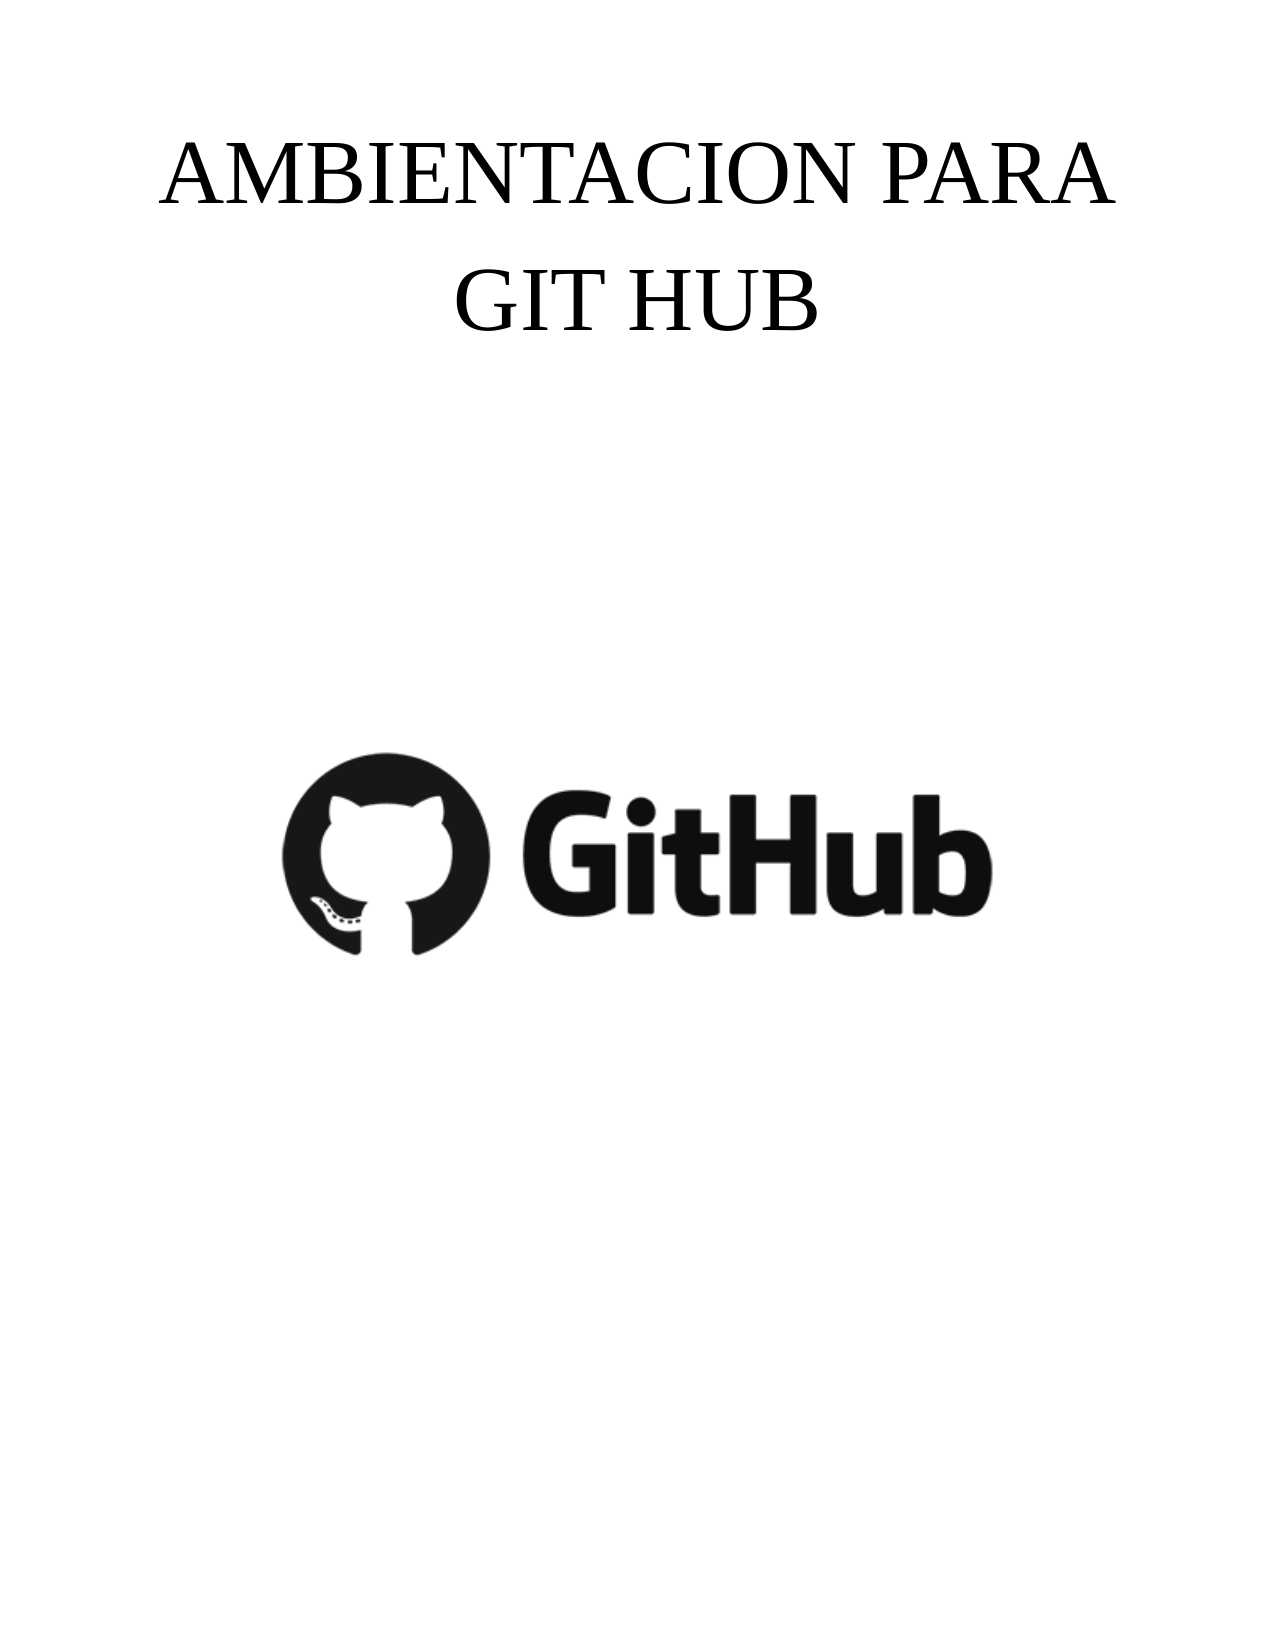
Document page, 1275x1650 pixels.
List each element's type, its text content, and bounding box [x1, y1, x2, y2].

picture [168, 385, 1107, 1324]
text AMBIENTACION PARA GIT HUB [118, 118, 1157, 350]
